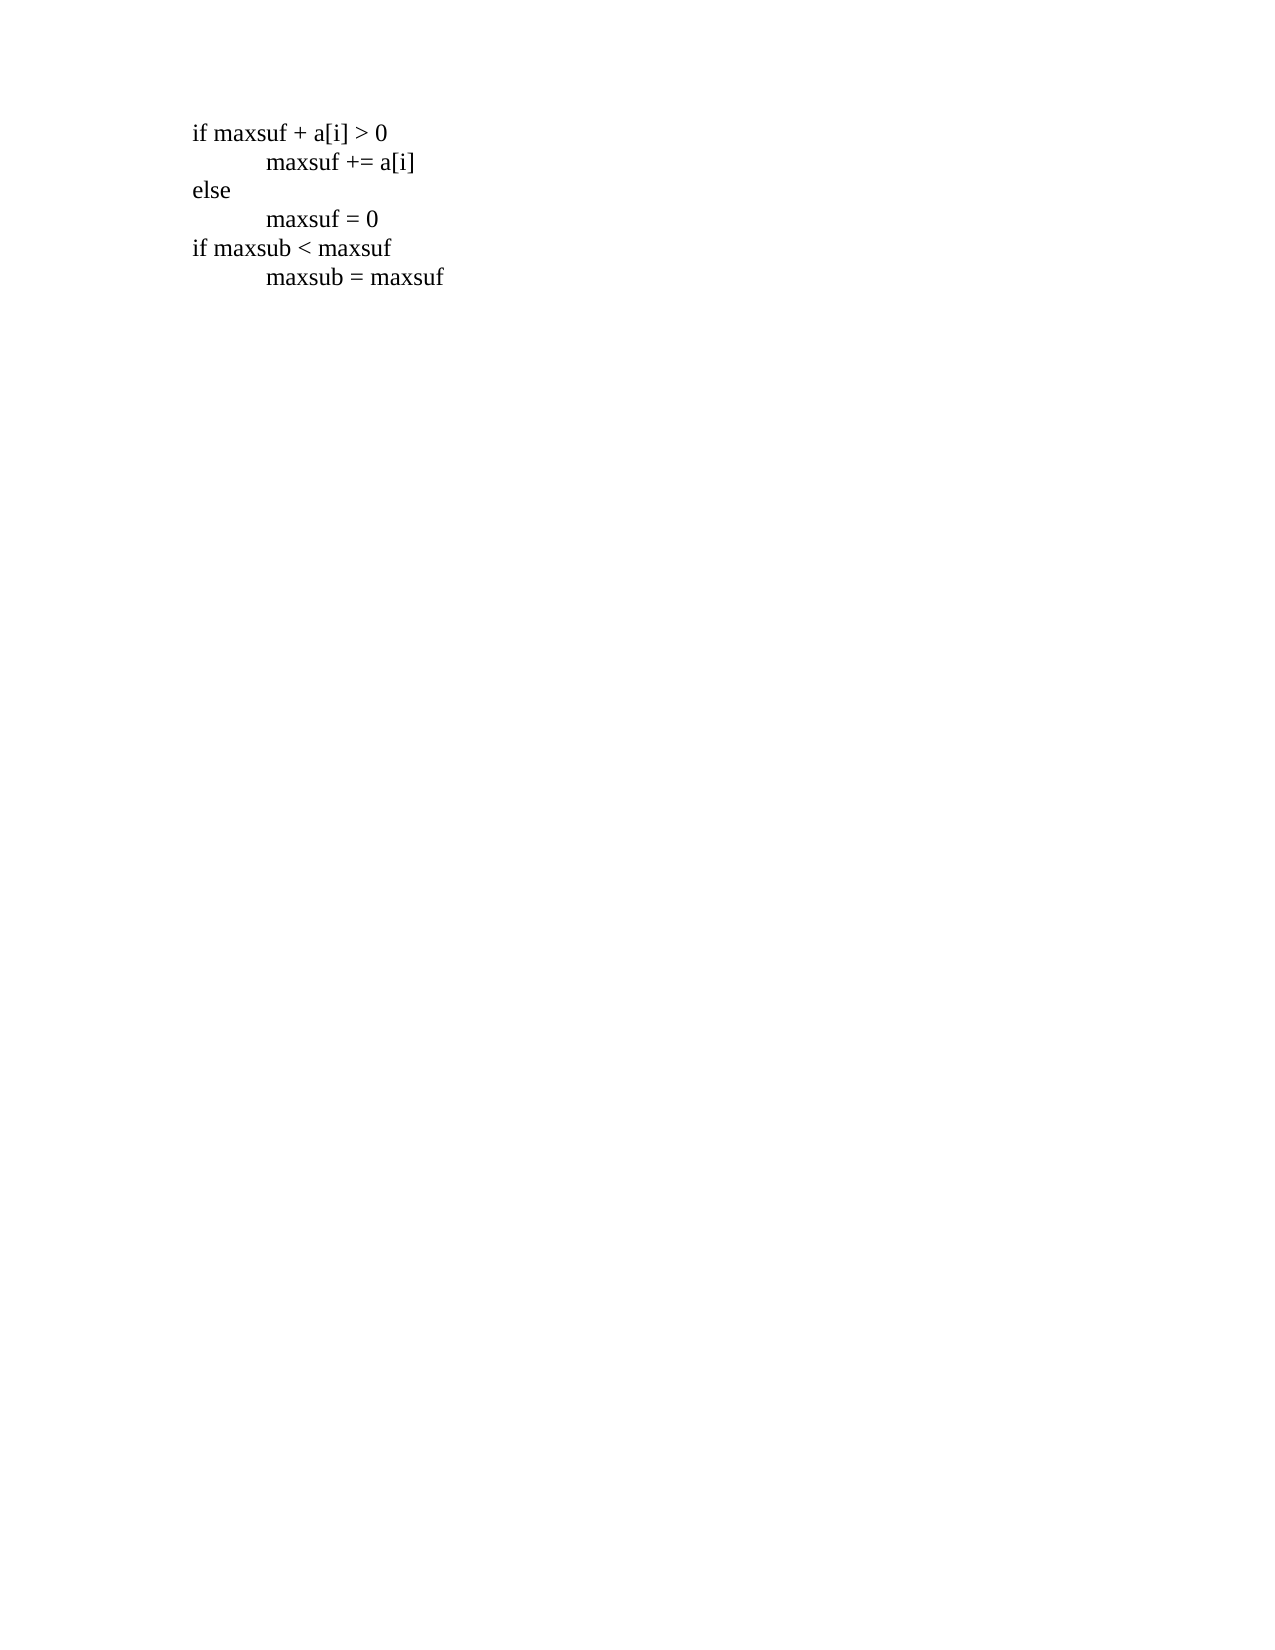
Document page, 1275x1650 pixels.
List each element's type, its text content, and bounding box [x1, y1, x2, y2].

text maxsub = maxsuf [118, 262, 1157, 291]
text if maxsuf + a[i] > 0 [118, 118, 1157, 147]
text maxsuf += a[i] [118, 147, 1157, 176]
text else [118, 176, 1157, 204]
text if maxsub < maxsuf [118, 233, 1157, 262]
text maxsuf = 0 [118, 204, 1157, 233]
